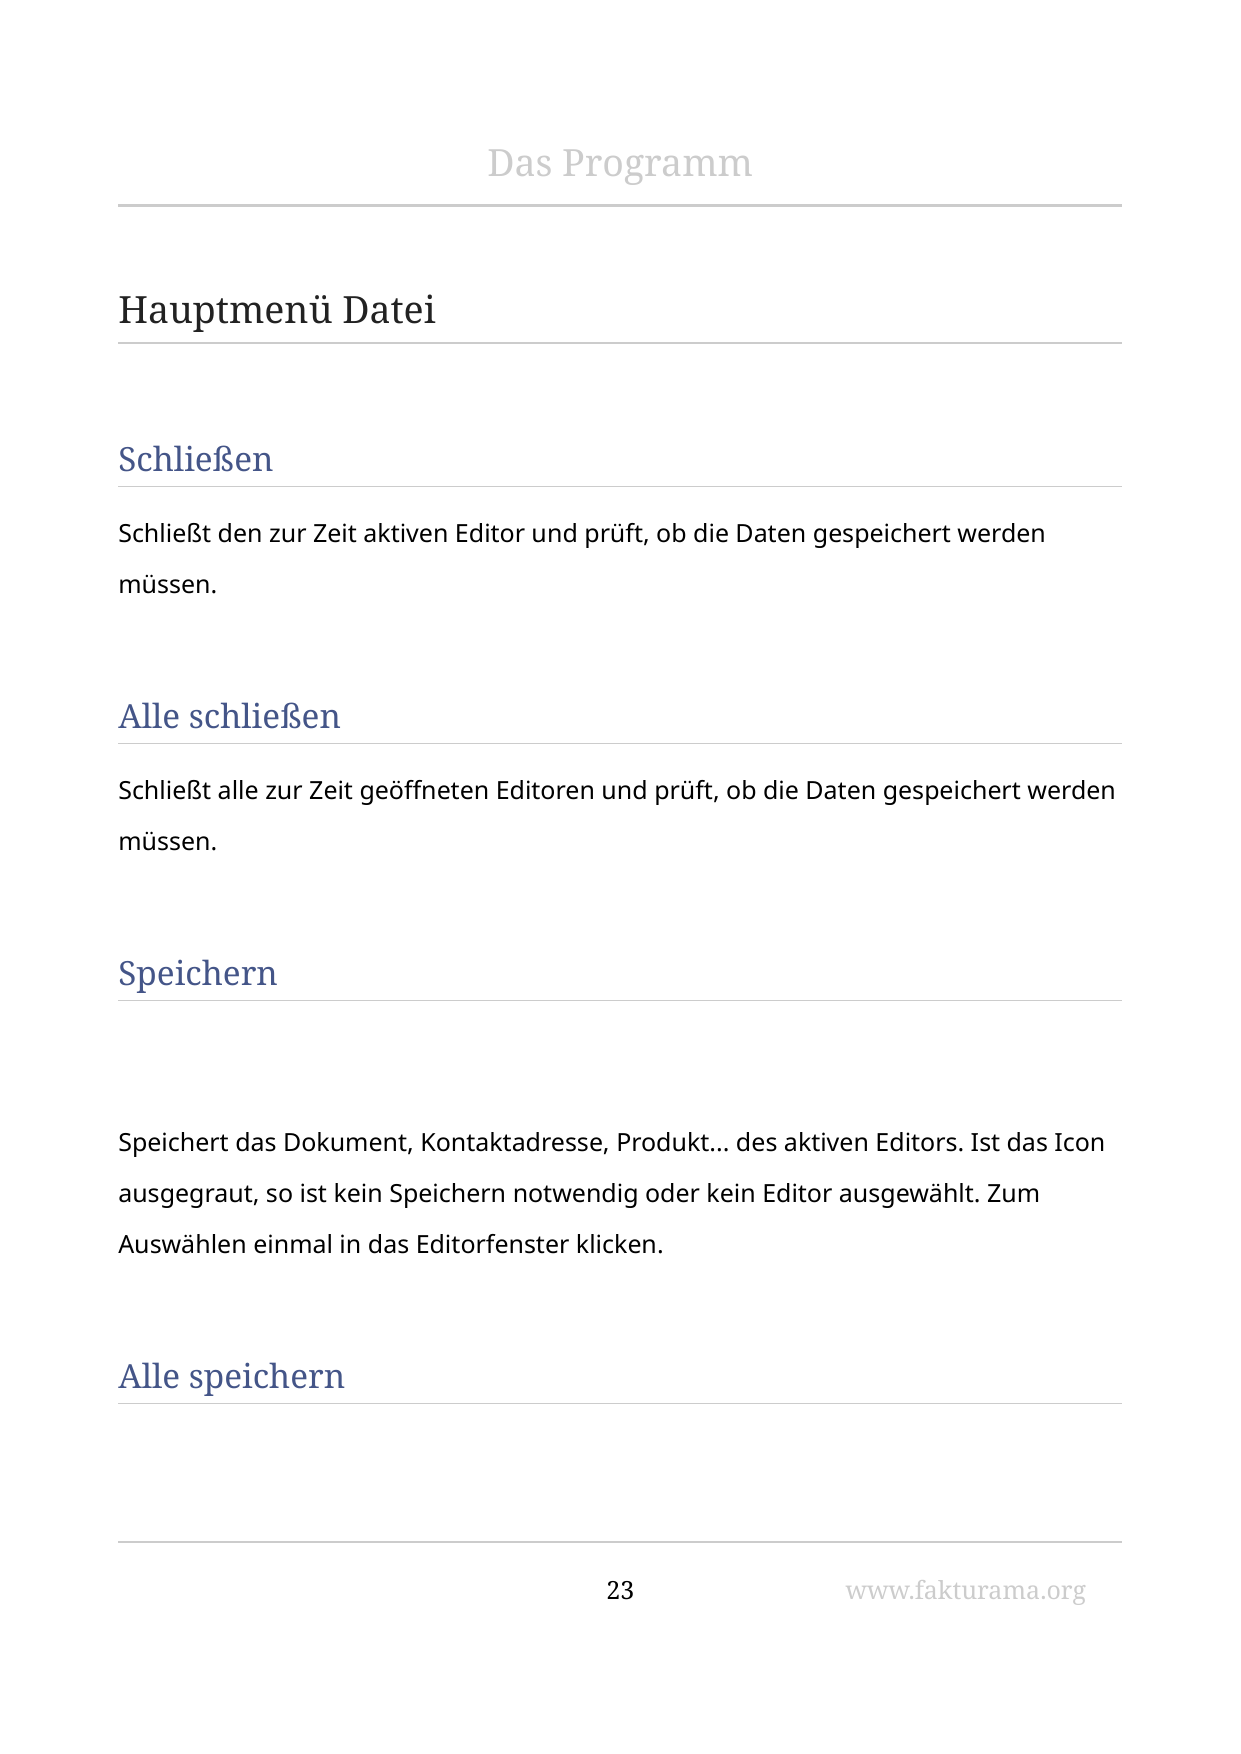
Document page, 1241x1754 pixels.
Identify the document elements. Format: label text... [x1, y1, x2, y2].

subtitle Schließen [118, 436, 1122, 486]
subtitle Alle speichern [118, 1353, 1122, 1403]
subtitle Hauptmenü Datei [118, 283, 1122, 342]
text Schließt alle zur Zeit geöffneten Editoren und prüft, ob die Daten gespeichert werden müssen. [118, 772, 1122, 857]
text Schließt den zur Zeit aktiven Editor und prüft, ob die Daten gespeichert werden müssen. [118, 516, 1122, 601]
text Speichert das Dokument, Kontaktadresse, Produkt... des aktiven Editors. Ist das Icon ausgegraut, so ist kein Speichern notwendig oder kein Editor ausgewählt. Zum Auswählen einmal in das Editorfenster klicken. [118, 1125, 1122, 1261]
subtitle Alle schließen [118, 693, 1122, 743]
subtitle Speichern [118, 949, 1122, 1000]
